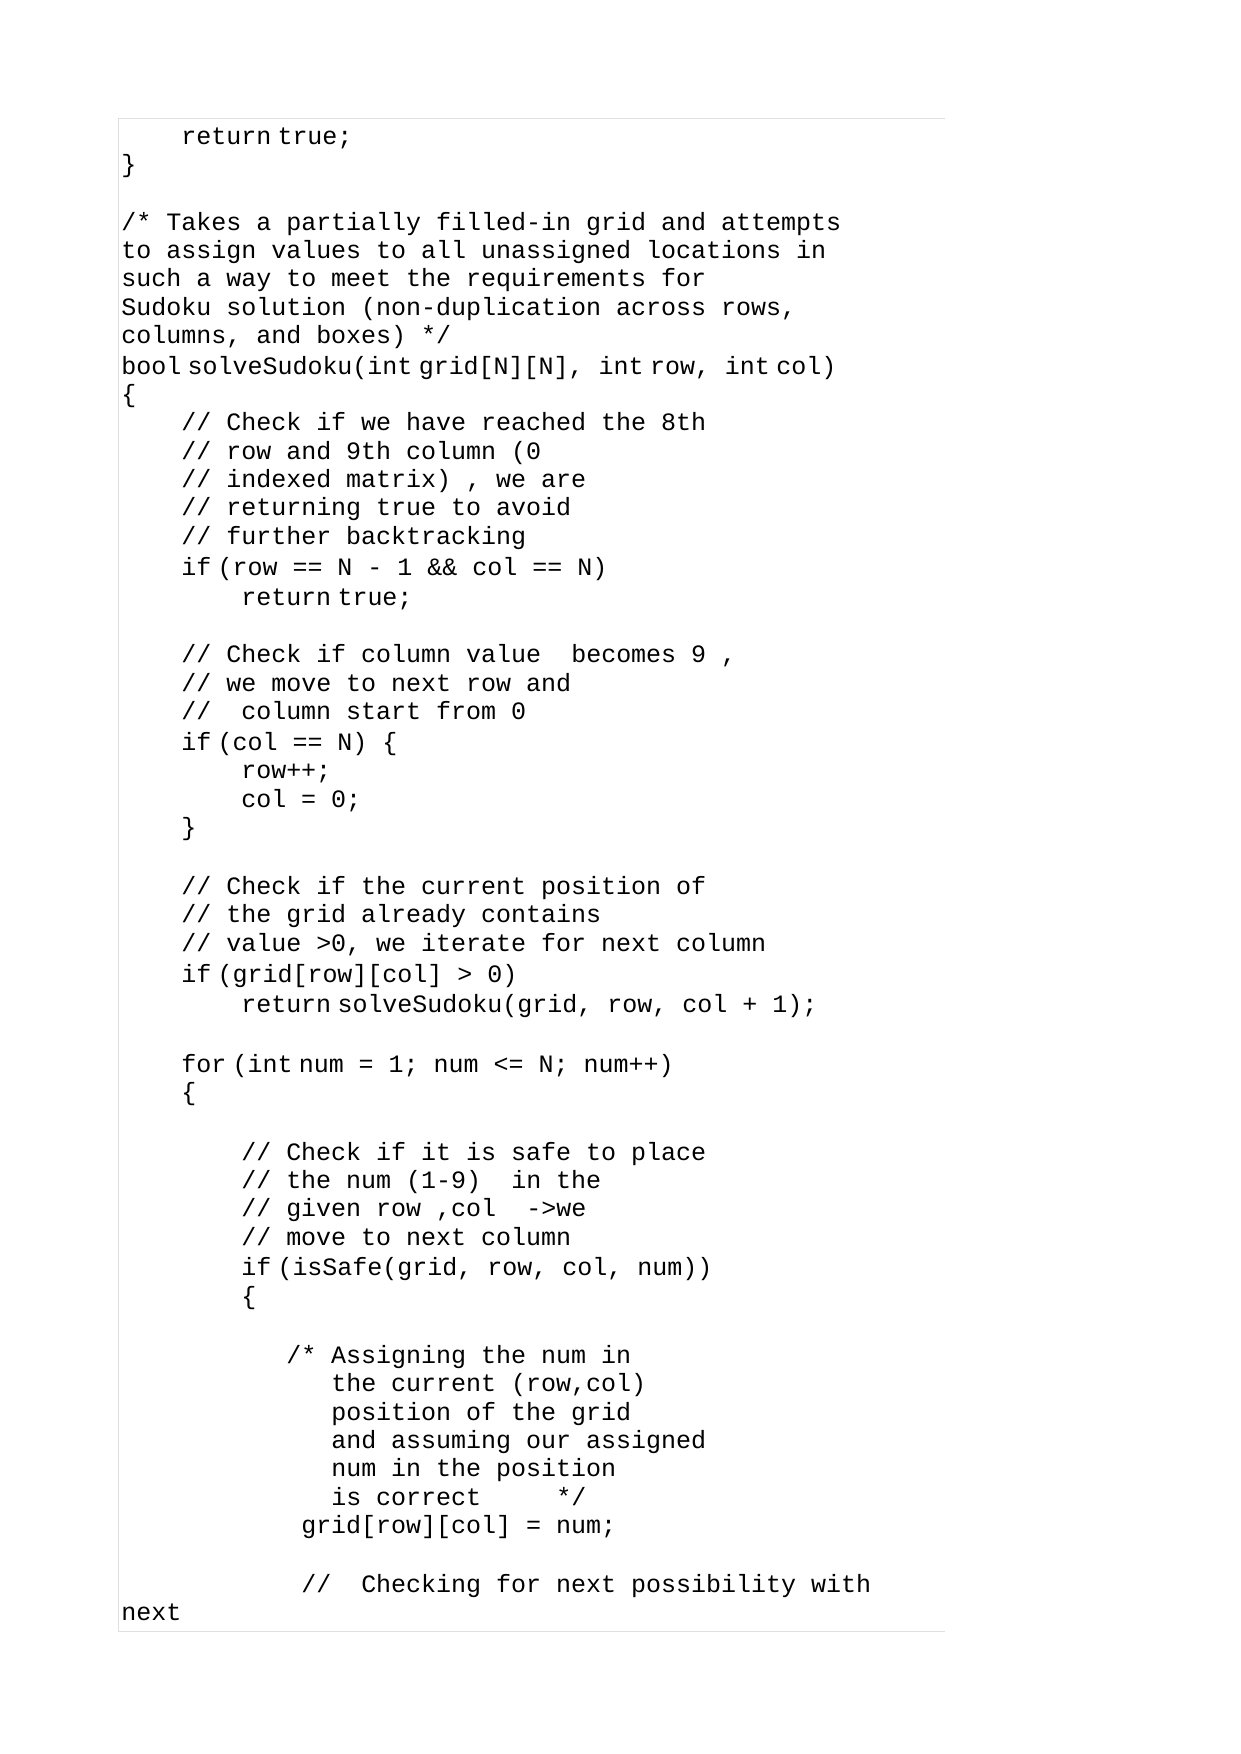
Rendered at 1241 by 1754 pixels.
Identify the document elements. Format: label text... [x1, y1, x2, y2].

table_header return true; } /* Takes a partially filled-in grid and attempts to assign values to all unassigned locations in such a way to meet the requirements for Sudoku solution (non-duplication across rows, columns, and boxes) */ bool solveSudoku(int grid[N][N], int row, int col) { // Check if we have reached the 8th // row and 9th column (0 // indexed matrix) , we are // returning true to avoid // further backtracking if (row == N - 1 && col == N) return true; // Check if column value becomes 9 , // we move to next row and // column start from 0 if (col == N) { row++; col = 0; } // Check if the current position of // the grid already contains // value >0, we iterate for next column if (grid[row][col] > 0) return solveSudoku(grid, row, col + 1); for (int num = 1; num <= N; num++) { // Check if it is safe to place // the num (1-9) in the // given row ,col ->we // move to next column if (isSafe(grid, row, col, num)) { /* Assigning the num in the current (row,col) position of the grid and assuming our assigned num in the position is correct */ grid[row][col] = num; // Checking for next possibility with next [119, 119, 945, 1631]
